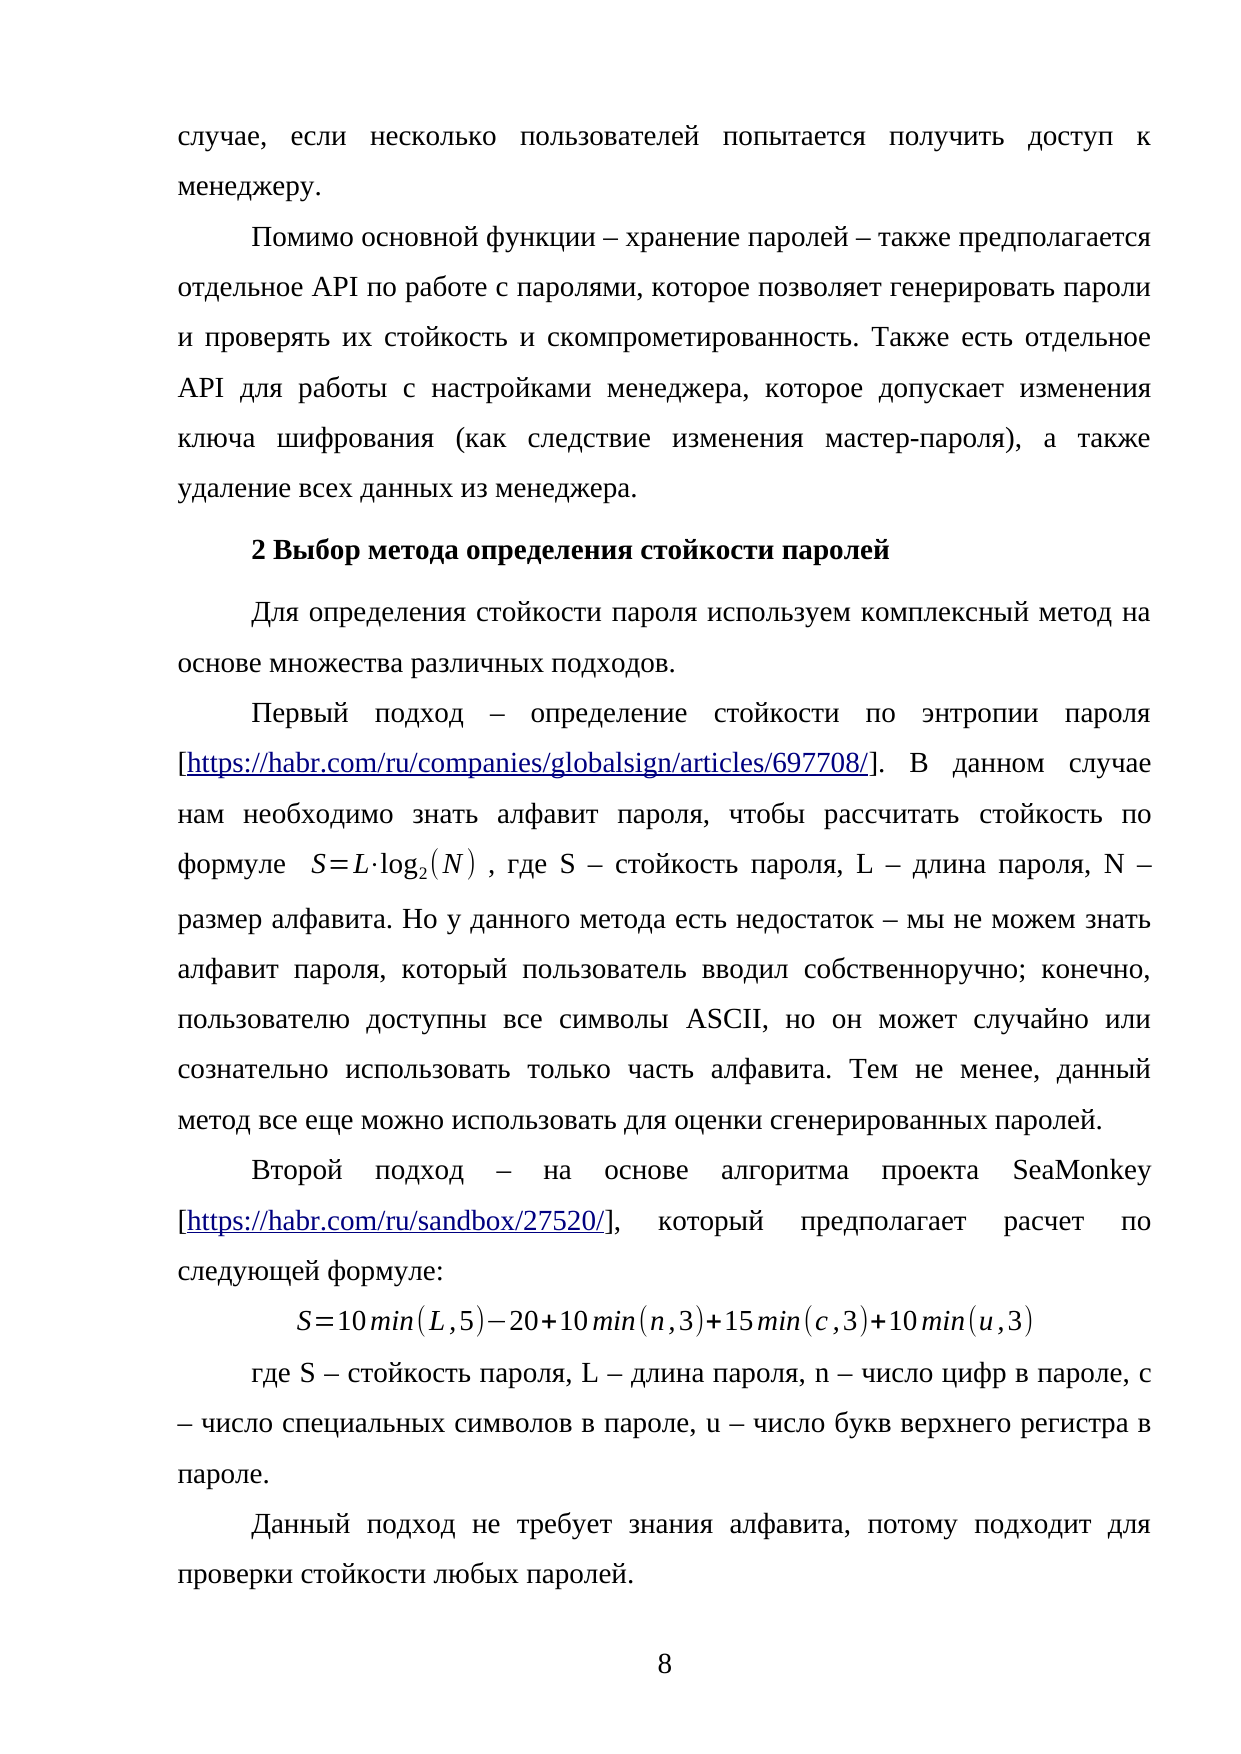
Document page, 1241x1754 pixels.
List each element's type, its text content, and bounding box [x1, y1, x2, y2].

text Второй подход – на основе алгоритма проекта SeaMonkey [https://habr.com/ru/sandbox/27520/], который предполагает расчет по следующей формуле: [177, 1152, 1152, 1286]
text случае, если несколько пользователей попытается получить доступ к менеджеру. [177, 118, 1152, 202]
subtitle Выбор метода определения стойкости паролей [177, 532, 1152, 566]
text Данный подход не требует знания алфавита, потому подходит для проверки стойкости любых паролей. [177, 1506, 1152, 1590]
text Первый подход – определение стойкости по энтропии пароля [https://habr.com/ru/companies/globalsign/articles/697708/]. В данном случае нам необходимо знать алфавит пароля, чтобы рассчитать стойкость по формуле , где S – стойкость пароля, L – длина пароля, N – размер алфавита. Но у данного метода есть недостаток – мы не можем знать алфавит пароля, который пользователь вводил собственноручно; конечно, пользователю доступны все символы ASCII, но он может случайно или сознательно использовать только часть алфавита. Тем не менее, данный метод все еще можно использовать для оценки сгенерированных паролей. [177, 695, 1152, 1136]
text где S – стойкость пароля, L – длина пароля, n – число цифр в пароле, c – число специальных символов в пароле, u – число букв верхнего регистра в пароле. [177, 1355, 1152, 1489]
text Для определения стойкости пароля используем комплексный метод на основе множества различных подходов. [177, 594, 1152, 678]
text Помимо основной функции – хранение паролей – также предполагается отдельное API по работе с паролями, которое позволяет генерировать пароли и проверять их стойкость и скомпрометированность. Также есть отдельное API для работы с настройками менеджера, которое допускает изменения ключа шифрования (как следствие изменения мастер-пароля), а также удаление всех данных из менеджера. [177, 219, 1152, 504]
